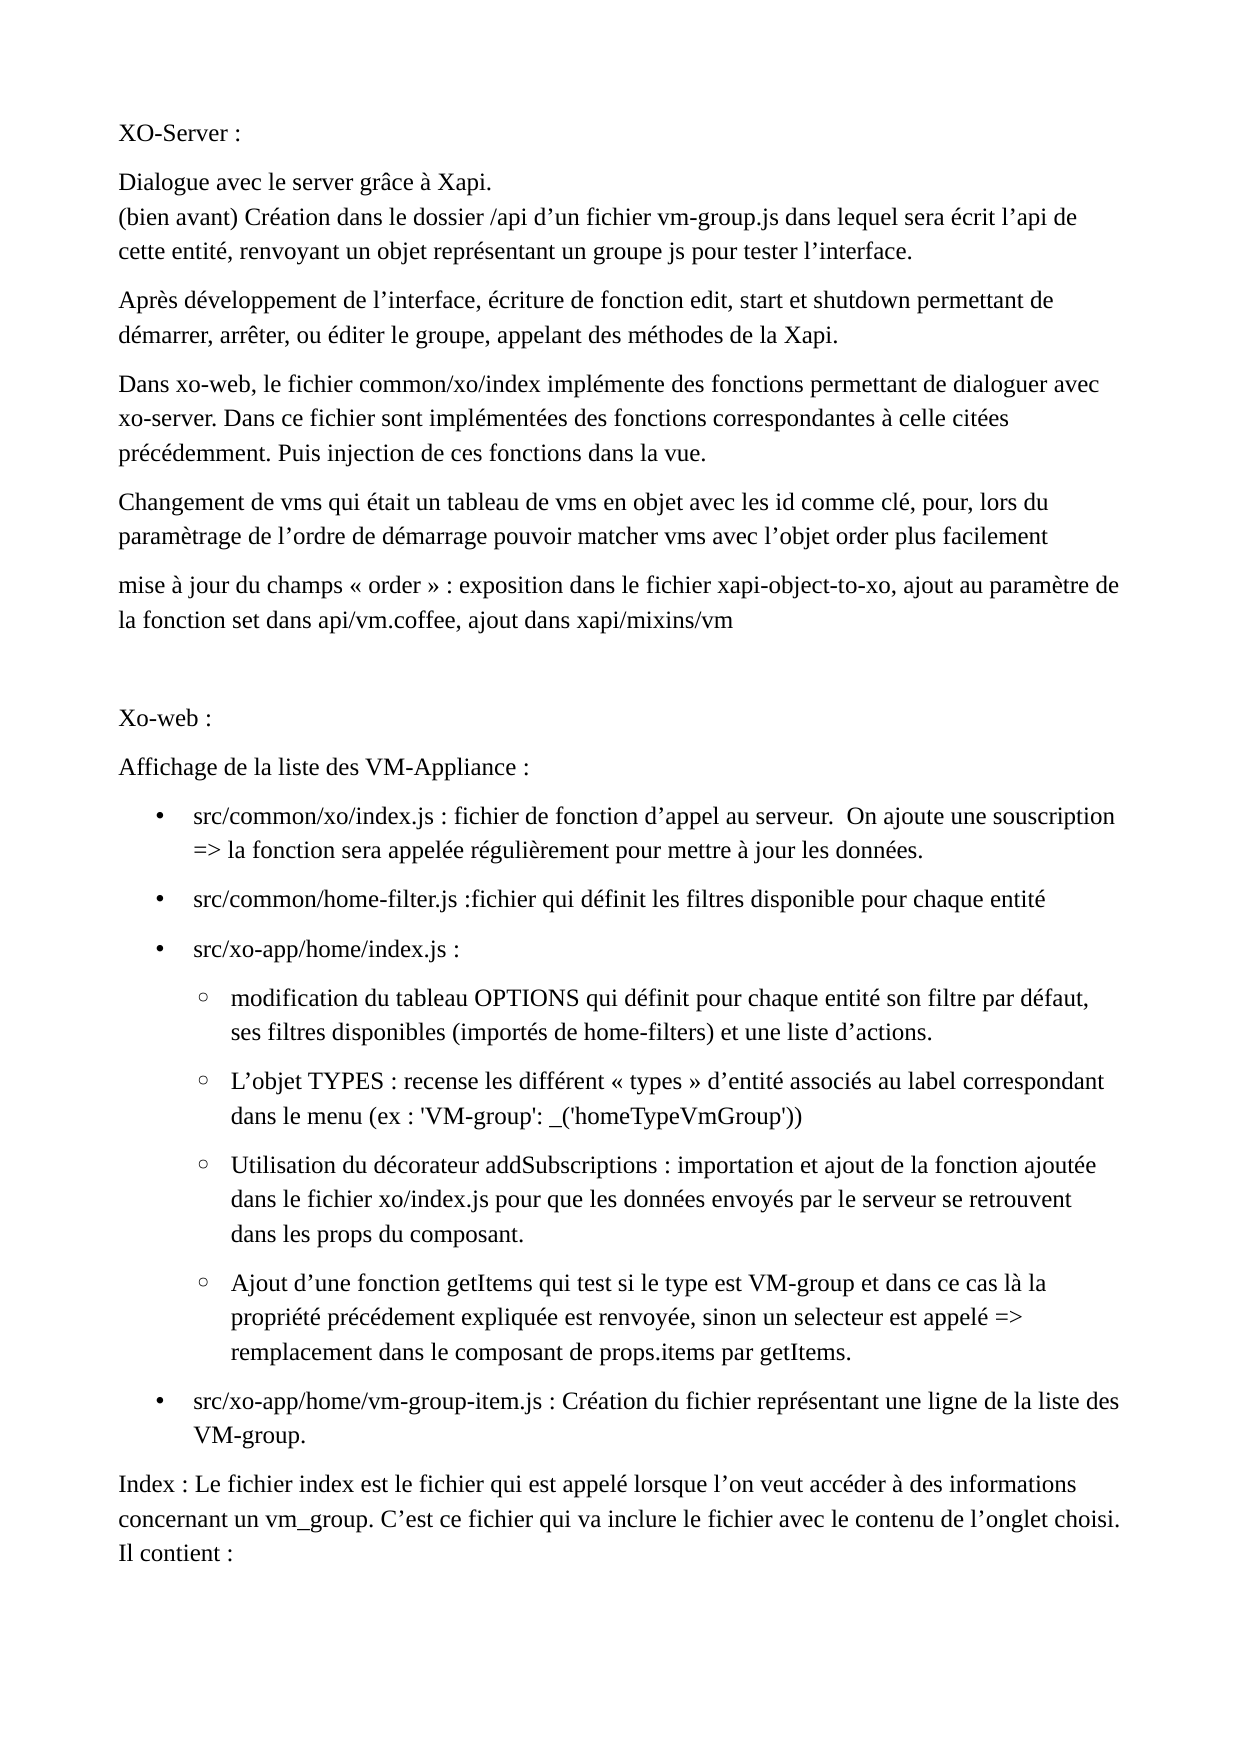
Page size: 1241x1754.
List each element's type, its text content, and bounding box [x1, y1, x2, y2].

list src/xo-app/home/index.js : [156, 934, 1122, 962]
text Index : Le fichier index est le fichier qui est appelé lorsque l’on veut accéder à des informations concernant un vm_group. C’est ce fichier qui va inclure le fichier avec le contenu de l’onglet choisi. Il contient : [118, 1469, 1122, 1567]
text Dans xo-web, le fichier common/xo/index implémente des fonctions permettant de dialoguer avec xo-server. Dans ce fichier sont implémentées des fonctions correspondantes à celle citées précédemment. Puis injection de ces fonctions dans la vue. [118, 369, 1122, 466]
list modification du tableau OPTIONS qui définit pour chaque entité son filtre par défaut, ses filtres disponibles (importés de home-filters) et une liste d’actions. [193, 983, 1122, 1046]
text Affichage de la liste des VM-Appliance : [118, 752, 1122, 781]
list src/common/home-filter.js :fichier qui définit les filtres disponible pour chaque entité [156, 884, 1122, 913]
text Dialogue avec le server grâce à Xapi. (bien avant) Création dans le dossier /api d’un fichier vm-group.js dans lequel sera écrit l’api de cette entité, renvoyant un objet représentant un groupe js pour tester l’interface. [118, 167, 1122, 265]
text XO-Server : [118, 118, 1122, 147]
text Après développement de l’interface, écriture de fonction edit, start et shutdown permettant de démarrer, arrêter, ou éditer le groupe, appelant des méthodes de la Xapi. [118, 285, 1122, 348]
list L’objet TYPES : recense les différent « types » d’entité associés au label correspondant dans le menu (ex : 'VM-group': _('homeTypeVmGroup')) [193, 1066, 1122, 1129]
list src/xo-app/home/vm-group-item.js : Création du fichier représentant une ligne de la liste des VM-group. [156, 1386, 1122, 1449]
text mise à jour du champs « order » : exposition dans le fichier xapi-object-to-xo, ajout au paramètre de la fonction set dans api/vm.coffee, ajout dans xapi/mixins/vm [118, 570, 1122, 633]
list Utilisation du décorateur addSubscriptions : importation et ajout de la fonction ajoutée dans le fichier xo/index.js pour que les données envoyés par le serveur se retrouvent dans les props du composant. [193, 1150, 1122, 1247]
list Ajout d’une fonction getItems qui test si le type est VM-group et dans ce cas là la propriété précédement expliquée est renvoyée, sinon un selecteur est appelé => remplacement dans le composant de props.items par getItems. [193, 1268, 1122, 1366]
list src/common/xo/index.js : fichier de fonction d’appel au serveur. On ajoute une souscription => la fonction sera appelée régulièrement pour mettre à jour les données. [156, 801, 1122, 864]
text Changement de vms qui était un tableau de vms en objet avec les id comme clé, pour, lors du paramètrage de l’ordre de démarrage pouvoir matcher vms avec l’objet order plus facilement [118, 487, 1122, 550]
text Xo-web : [118, 703, 1122, 732]
